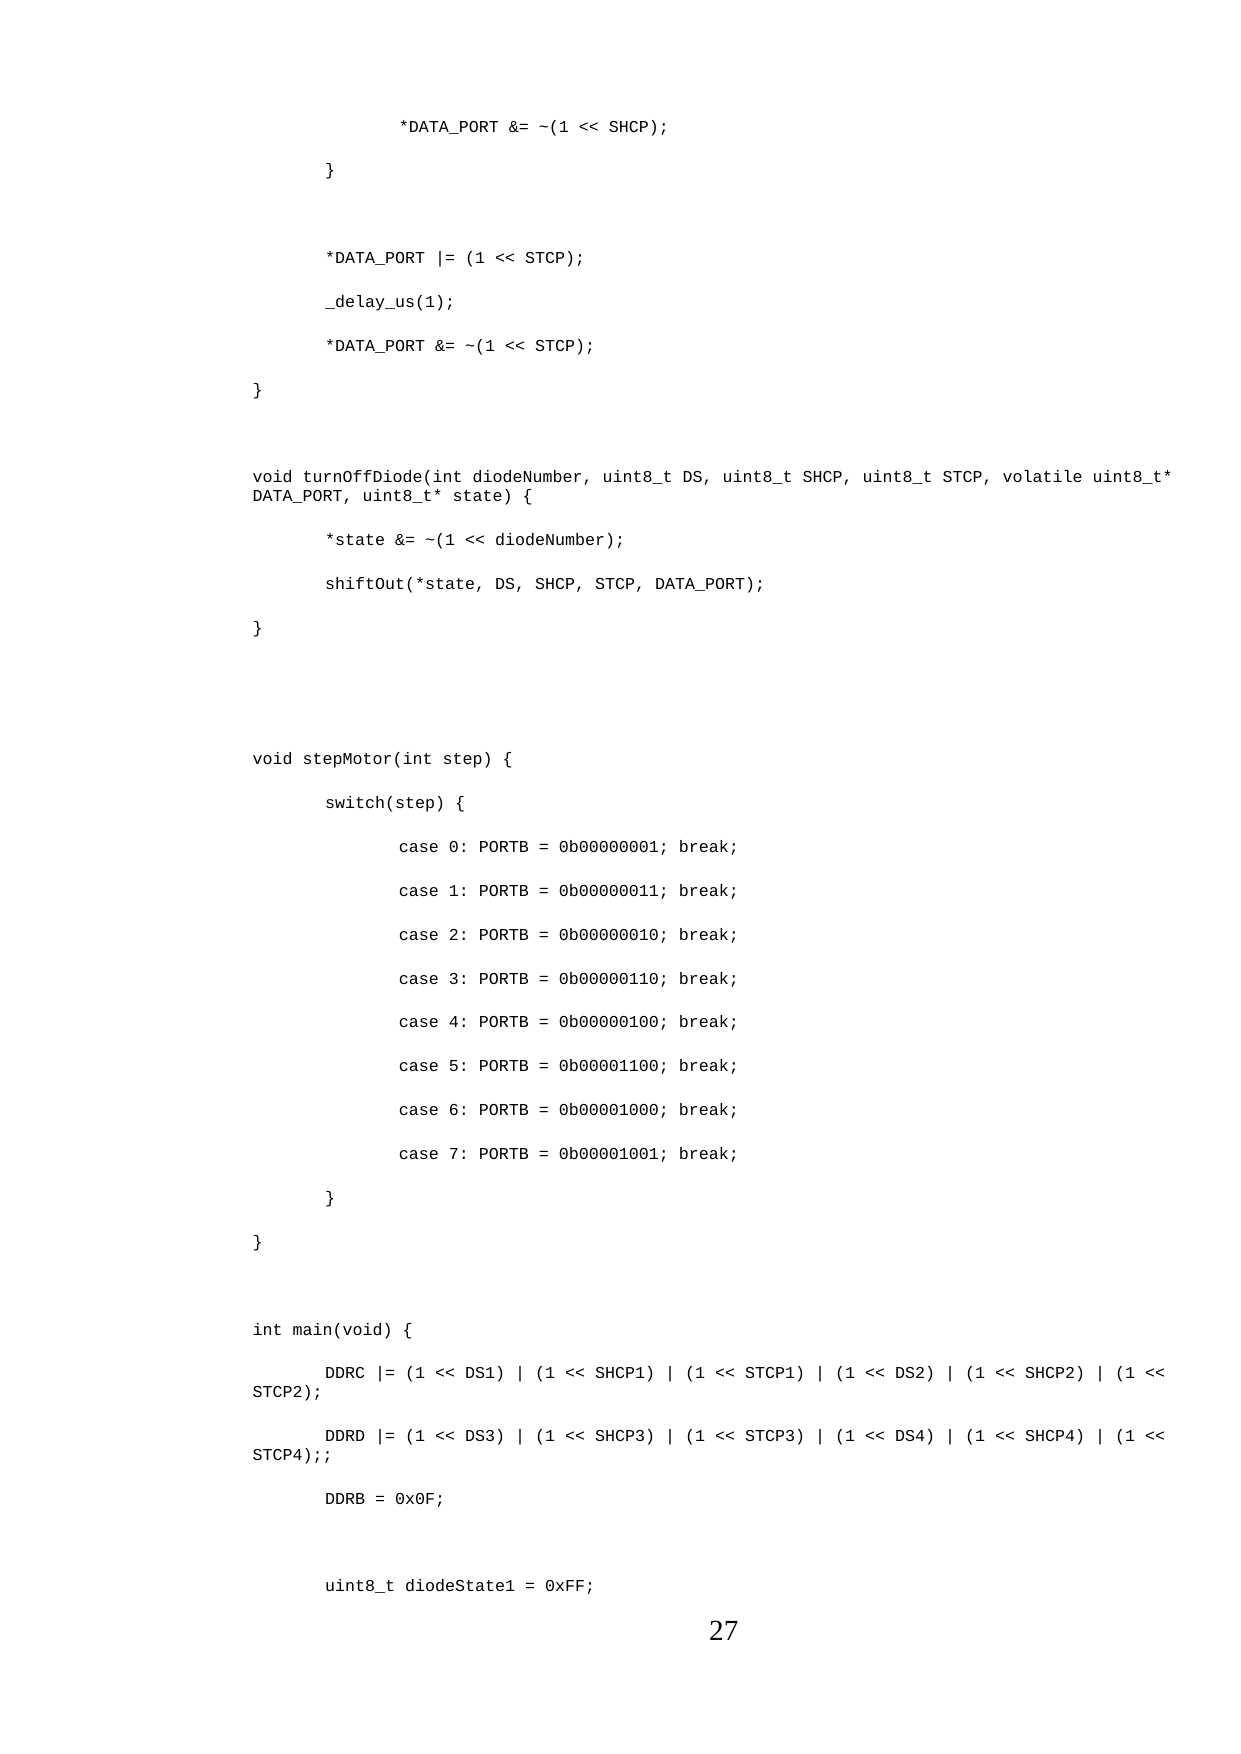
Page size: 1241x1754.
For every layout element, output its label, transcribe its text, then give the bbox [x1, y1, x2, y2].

text case 0: PORTB = 0b00000001; break; [252, 839, 1181, 857]
text case 7: PORTB = 0b00001001; break; [252, 1146, 1181, 1164]
text } [252, 381, 1181, 400]
text void turnOffDiode(int diodeNumber, uint8_t DS, uint8_t SHCP, uint8_t STCP, volatile uint8_t* DATA_PORT, uint8_t* state) { [252, 469, 1181, 507]
text } [252, 619, 1181, 638]
text } [252, 1189, 1181, 1208]
text case 4: PORTB = 0b00000100; break; [252, 1014, 1181, 1033]
text *DATA_PORT &= ~(1 << SHCP); [252, 118, 1181, 137]
text case 3: PORTB = 0b00000110; break; [252, 970, 1181, 989]
text case 6: PORTB = 0b00001000; break; [252, 1102, 1181, 1121]
text case 5: PORTB = 0b00001100; break; [252, 1058, 1181, 1077]
text void stepMotor(int step) { [252, 751, 1181, 770]
text int main(void) { [252, 1321, 1181, 1340]
text shiftOut(*state, DS, SHCP, STCP, DATA_PORT); [252, 576, 1181, 594]
text *DATA_PORT &= ~(1 << STCP); [252, 337, 1181, 356]
text DDRC |= (1 << DS1) | (1 << SHCP1) | (1 << STCP1) | (1 << DS2) | (1 << SHCP2) | (1 << STCP2); [252, 1365, 1181, 1403]
text } [252, 1233, 1181, 1252]
text *state &= ~(1 << diodeNumber); [252, 532, 1181, 551]
text switch(step) { [252, 795, 1181, 814]
text _delay_us(1); [252, 293, 1181, 312]
text DDRB = 0x0F; [252, 1490, 1181, 1509]
text DDRD |= (1 << DS3) | (1 << SHCP3) | (1 << STCP3) | (1 << DS4) | (1 << SHCP4) | (1 << STCP4);; [252, 1428, 1181, 1465]
text case 2: PORTB = 0b00000010; break; [252, 926, 1181, 945]
text uint8_t diodeState1 = 0xFF; [252, 1578, 1181, 1597]
text *DATA_PORT |= (1 << STCP); [252, 250, 1181, 268]
text } [252, 162, 1181, 181]
text case 1: PORTB = 0b00000011; break; [252, 882, 1181, 901]
